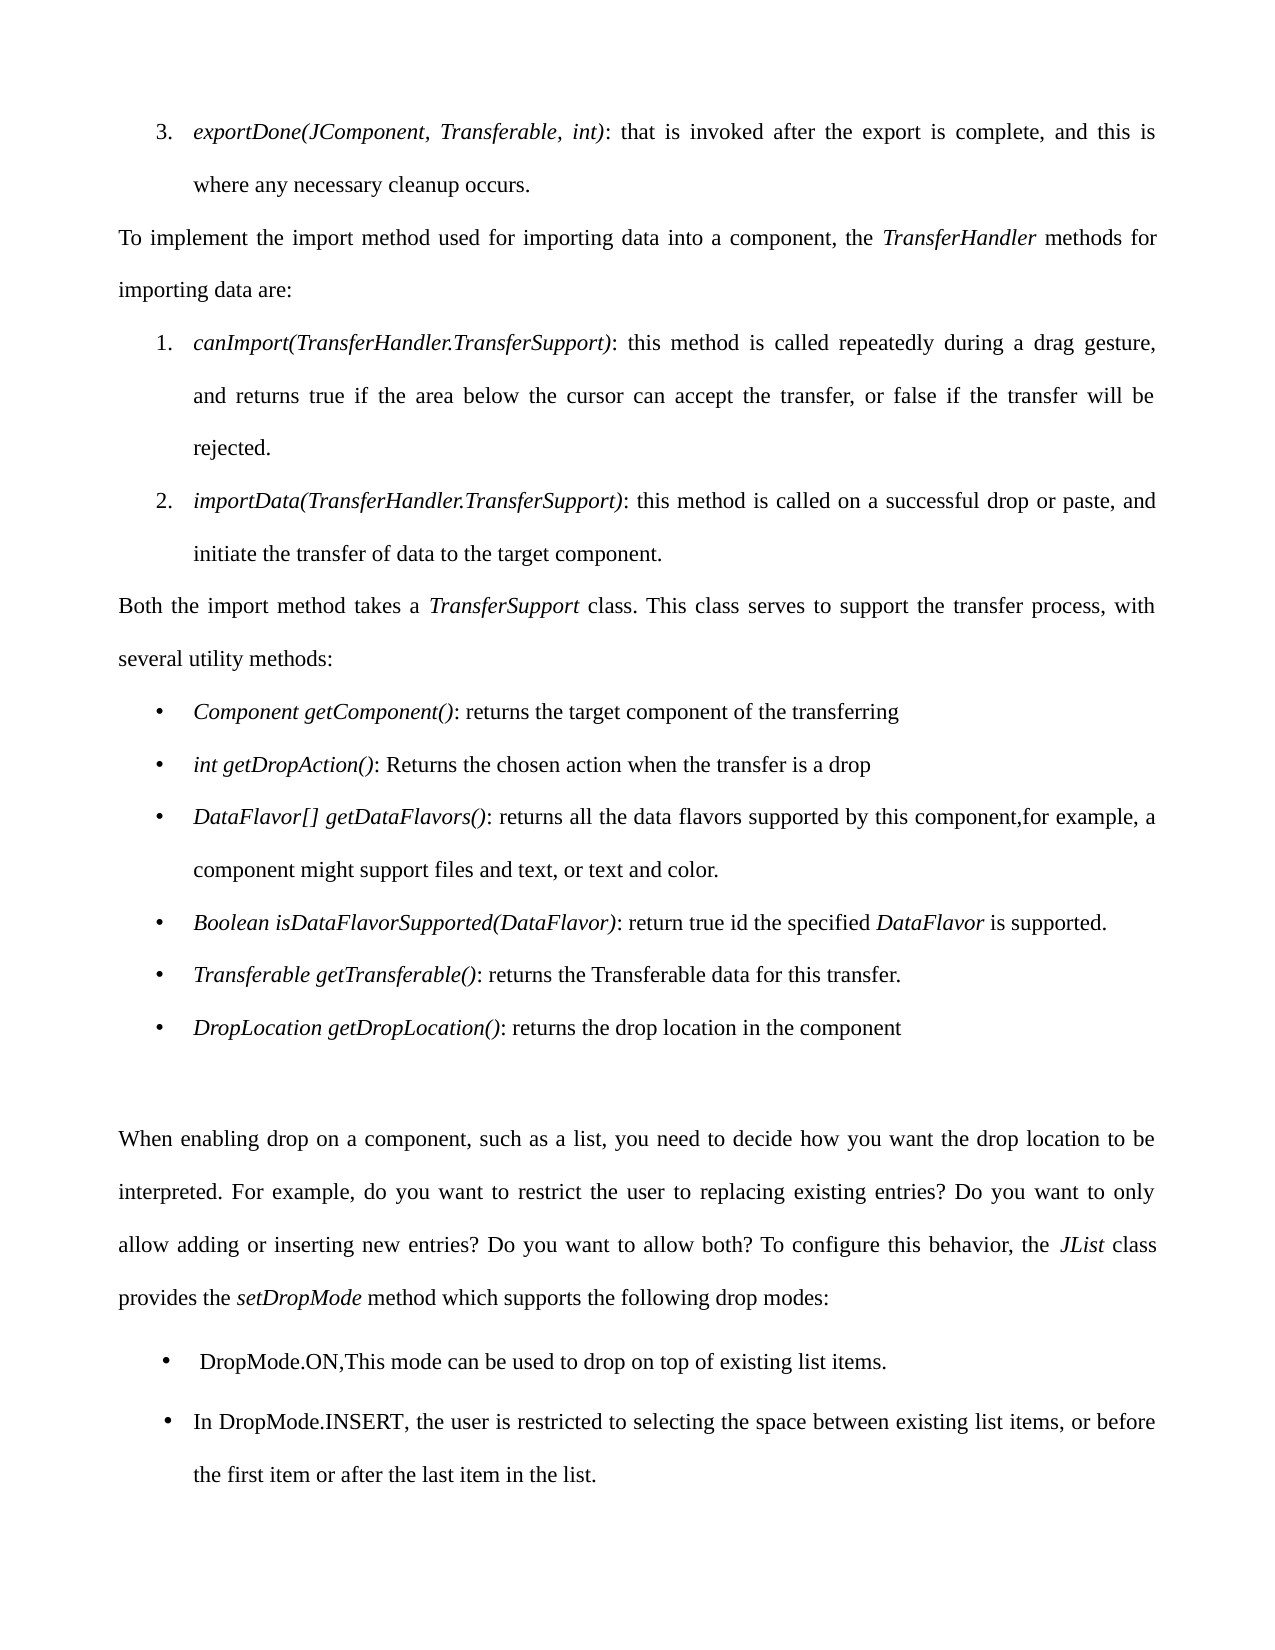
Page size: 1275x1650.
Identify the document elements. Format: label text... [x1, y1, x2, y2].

list DataFlavor[] getDataFlavors(): returns all the data flavors supported by this component,for example, a component might support files and text, or text and color. [156, 803, 1157, 882]
text When enabling drop on a component, such as a list, you need to decide how you want the drop location to be interpreted. For example, do you want to restrict the user to replacing existing entries? Do you want to only allow adding or inserting new entries? Do you want to allow both? To configure this behavior, the JList class provides the setDropMode method which supports the following drop modes: [118, 1126, 1157, 1310]
list Component getComponent(): returns the target component of the transferring [156, 698, 1157, 724]
list int getDropAction(): Returns the chosen action when the transfer is a drop [156, 751, 1157, 777]
list canImport(TransferHandler.TransferSupport): this method is called repeatedly during a drag gesture, and returns true if the area below the cursor can accept the transfer, or false if the transfer will be rejected. [156, 329, 1157, 461]
list exportDone(JComponent, Transferable, int): that is invoked after the export is complete, and this is where any necessary cleanup occurs. [156, 118, 1157, 197]
text To implement the import method used for importing data into a component, the TransferHandler methods for importing data are: [118, 223, 1157, 303]
list importData(TransferHandler.TransferSupport): this method is called on a successful drop or paste, and initiate the transfer of data to the target component. [156, 487, 1157, 566]
list DropMode.ON,This mode can be used to drop on top of existing list items. [162, 1348, 1157, 1375]
list Boolean isDataFlavorSupported(DataFlavor): return true id the specified DataFlavor is supported. [156, 909, 1157, 935]
list In DropMode.INSERT, the user is restricted to selecting the space between existing list items, or before the first item or after the last item in the list. [164, 1408, 1157, 1487]
text Both the import method takes a TransferSupport class. This class serves to support the transfer process, with several utility methods: [118, 592, 1157, 672]
list DropLocation getDropLocation(): returns the drop location in the component [156, 1014, 1157, 1041]
list Transferable getTransferable(): returns the Transferable data for this transfer. [156, 961, 1157, 988]
